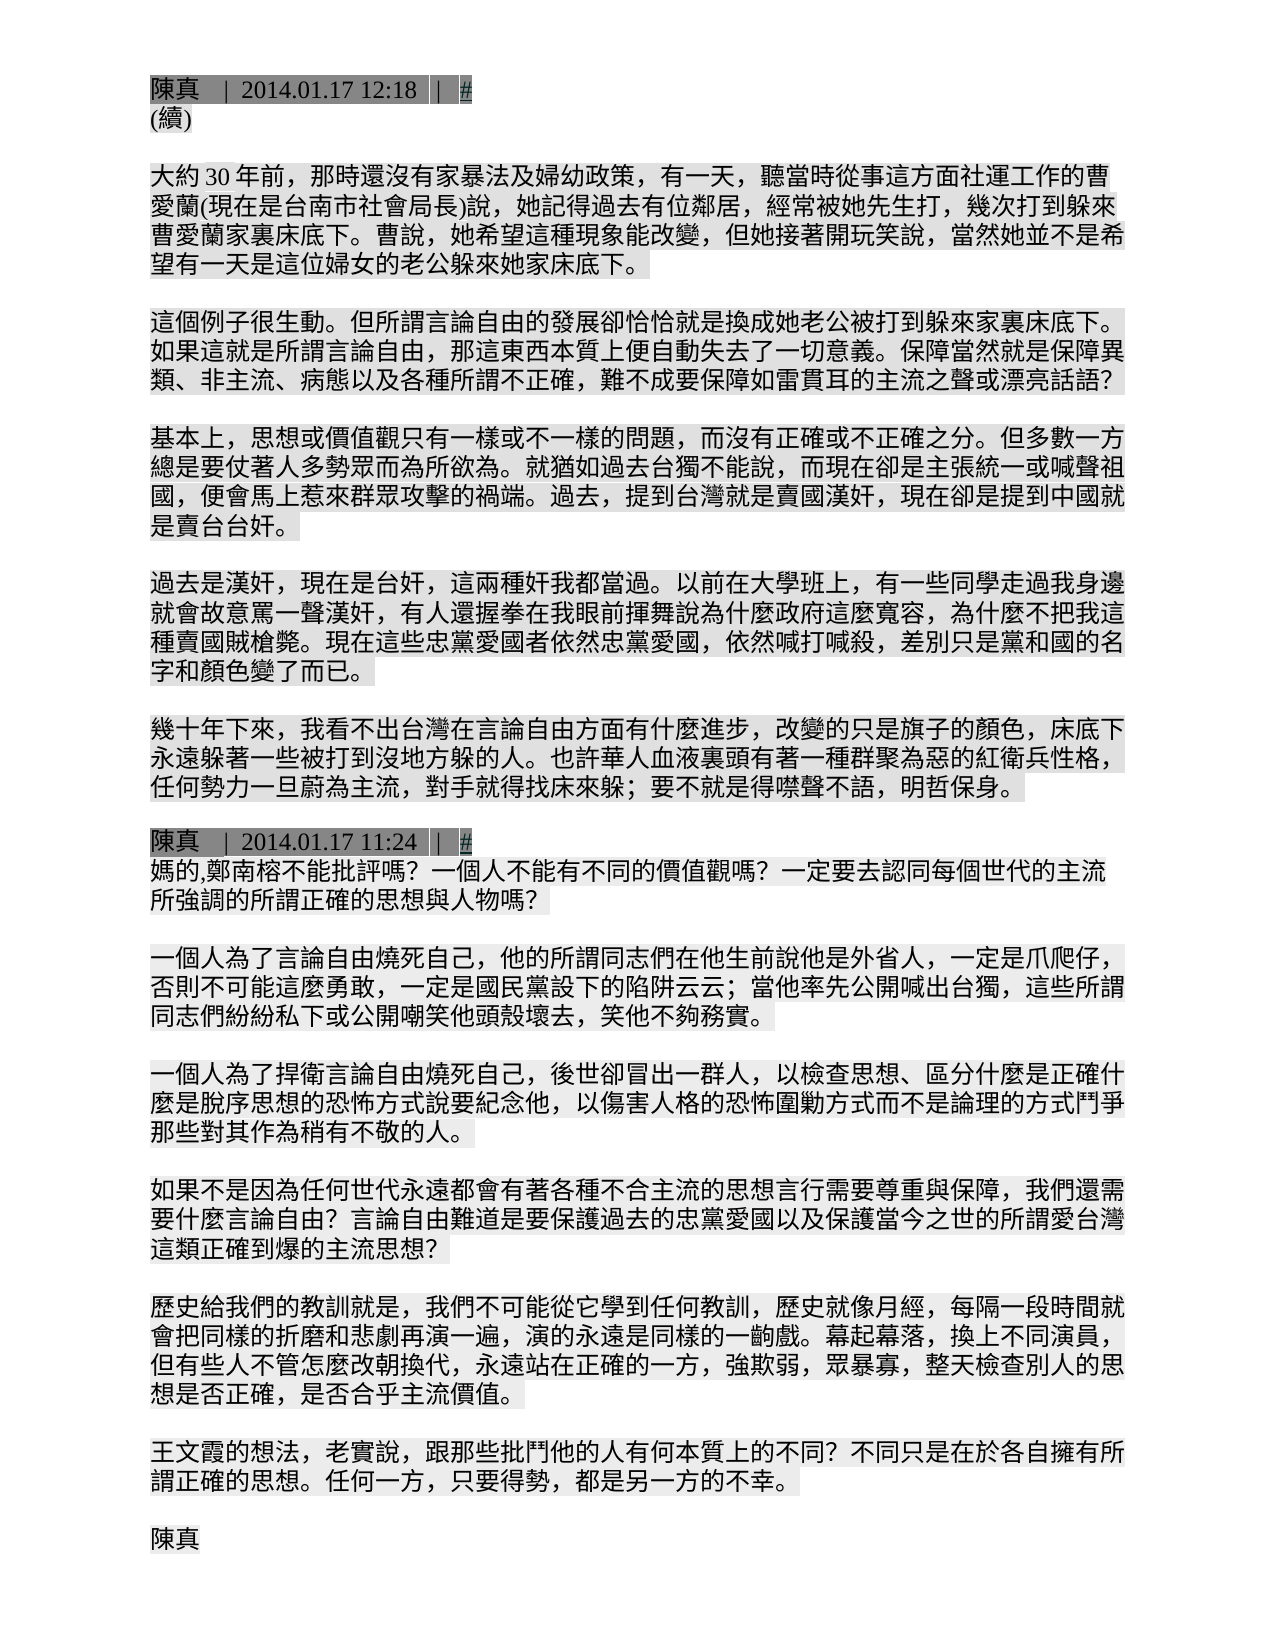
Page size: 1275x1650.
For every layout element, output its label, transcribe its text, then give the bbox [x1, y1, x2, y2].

text 陳真 | 2014.01.17 11:24 | # [150, 827, 1125, 857]
text 媽的,鄭南榕不能批評嗎？一個人不能有不同的價值觀嗎？一定要去認同每個世代的主流所強調的所謂正確的思想與人物嗎？ 一個人為了言論自由燒死自己，他的所謂同志們在他生前說他是外省人，一定是爪爬仔，否則不可能這麼勇敢，一定是國民黨設下的陷阱云云；當他率先公開喊出台獨，這些所謂同志們紛紛私下或公開嘲笑他頭殼壞去，笑他不夠務實。 一個人為了捍衛言論自由燒死自己，後世卻冒出一群人，以檢查思想、區分什麼是正確什麼是脫序思想的恐怖方式說要紀念他，以傷害人格的恐怖圍勦方式而不是論理的方式鬥爭那些對其作為稍有不敬的人。 如果不是因為任何世代永遠都會有著各種不合主流的思想言行需要尊重與保障，我們還需要什麼言論自由？言論自由難道是要保護過去的忠黨愛國以及保護當今之世的所謂愛台灣這類正確到爆的主流思想？ 歷史給我們的教訓就是，我們不可能從它學到任何教訓，歷史就像月經，每隔一段時間就會把同樣的折磨和悲劇再演一遍，演的永遠是同樣的一齣戲。幕起幕落，換上不同演員，但有些人不管怎麼改朝換代，永遠站在正確的一方，強欺弱，眾暴寡，整天檢查別人的思想是否正確，是否合乎主流價值。 王文霞的想法，老實說，跟那些批鬥他的人有何本質上的不同？不同只是在於各自擁有所謂正確的思想。任何一方，只要得勢，都是另一方的不幸。 陳真 ========== ETtoday 新聞 2014.01.16. 不只王文霞發言惹議 成大零貳社爆：多位教授言論脫序 針對成大歷史系教授王文霞，傳出在15日的校務會議中，批評鄭南榕像伊斯蘭的「炸彈客」，引發外界譁然。《ETtoday東森新聞》記者16日致電公布逐字稿的「成大零貳社」社長邱庭筠，對方爆料其實當天不只她一人發言惹議，與會的多位教授也都言論脫序，她們不排除將進一步公布。 [150, 857, 1125, 1554]
text 陳真 | 2014.01.17 12:18 | # [150, 75, 1125, 104]
text (續) 大約30年前，那時還沒有家暴法及婦幼政策，有一天，聽當時從事這方面社運工作的曹愛蘭(現在是台南市社會局長)說，她記得過去有位鄰居，經常被她先生打，幾次打到躲來曹愛蘭家裏床底下。曹說，她希望這種現象能改變，但她接著開玩笑說，當然她並不是希望有一天是這位婦女的老公躲來她家床底下。 這個例子很生動。但所謂言論自由的發展卻恰恰就是換成她老公被打到躲來家裏床底下。如果這就是所謂言論自由，那這東西本質上便自動失去了一切意義。保障當然就是保障異類、非主流、病態以及各種所謂不正確，難不成要保障如雷貫耳的主流之聲或漂亮話語？ 基本上，思想或價值觀只有一樣或不一樣的問題，而沒有正確或不正確之分。但多數一方總是要仗著人多勢眾而為所欲為。就猶如過去台獨不能說，而現在卻是主張統一或喊聲祖國，便會馬上惹來群眾攻擊的禍端。過去，提到台灣就是賣國漢奸，現在卻是提到中國就是賣台台奸。 過去是漢奸，現在是台奸，這兩種奸我都當過。以前在大學班上，有一些同學走過我身邊就會故意罵一聲漢奸，有人還握拳在我眼前揮舞說為什麼政府這麼寬容，為什麼不把我這種賣國賊槍斃。現在這些忠黨愛國者依然忠黨愛國，依然喊打喊殺，差別只是黨和國的名字和顏色變了而已。 幾十年下來，我看不出台灣在言論自由方面有什麼進步，改變的只是旗子的顏色，床底下永遠躲著一些被打到沒地方躲的人。也許華人血液裏頭有著一種群聚為惡的紅衛兵性格，任何勢力一旦蔚為主流，對手就得找床來躲；要不就是得噤聲不語，明哲保身。 [150, 104, 1125, 802]
